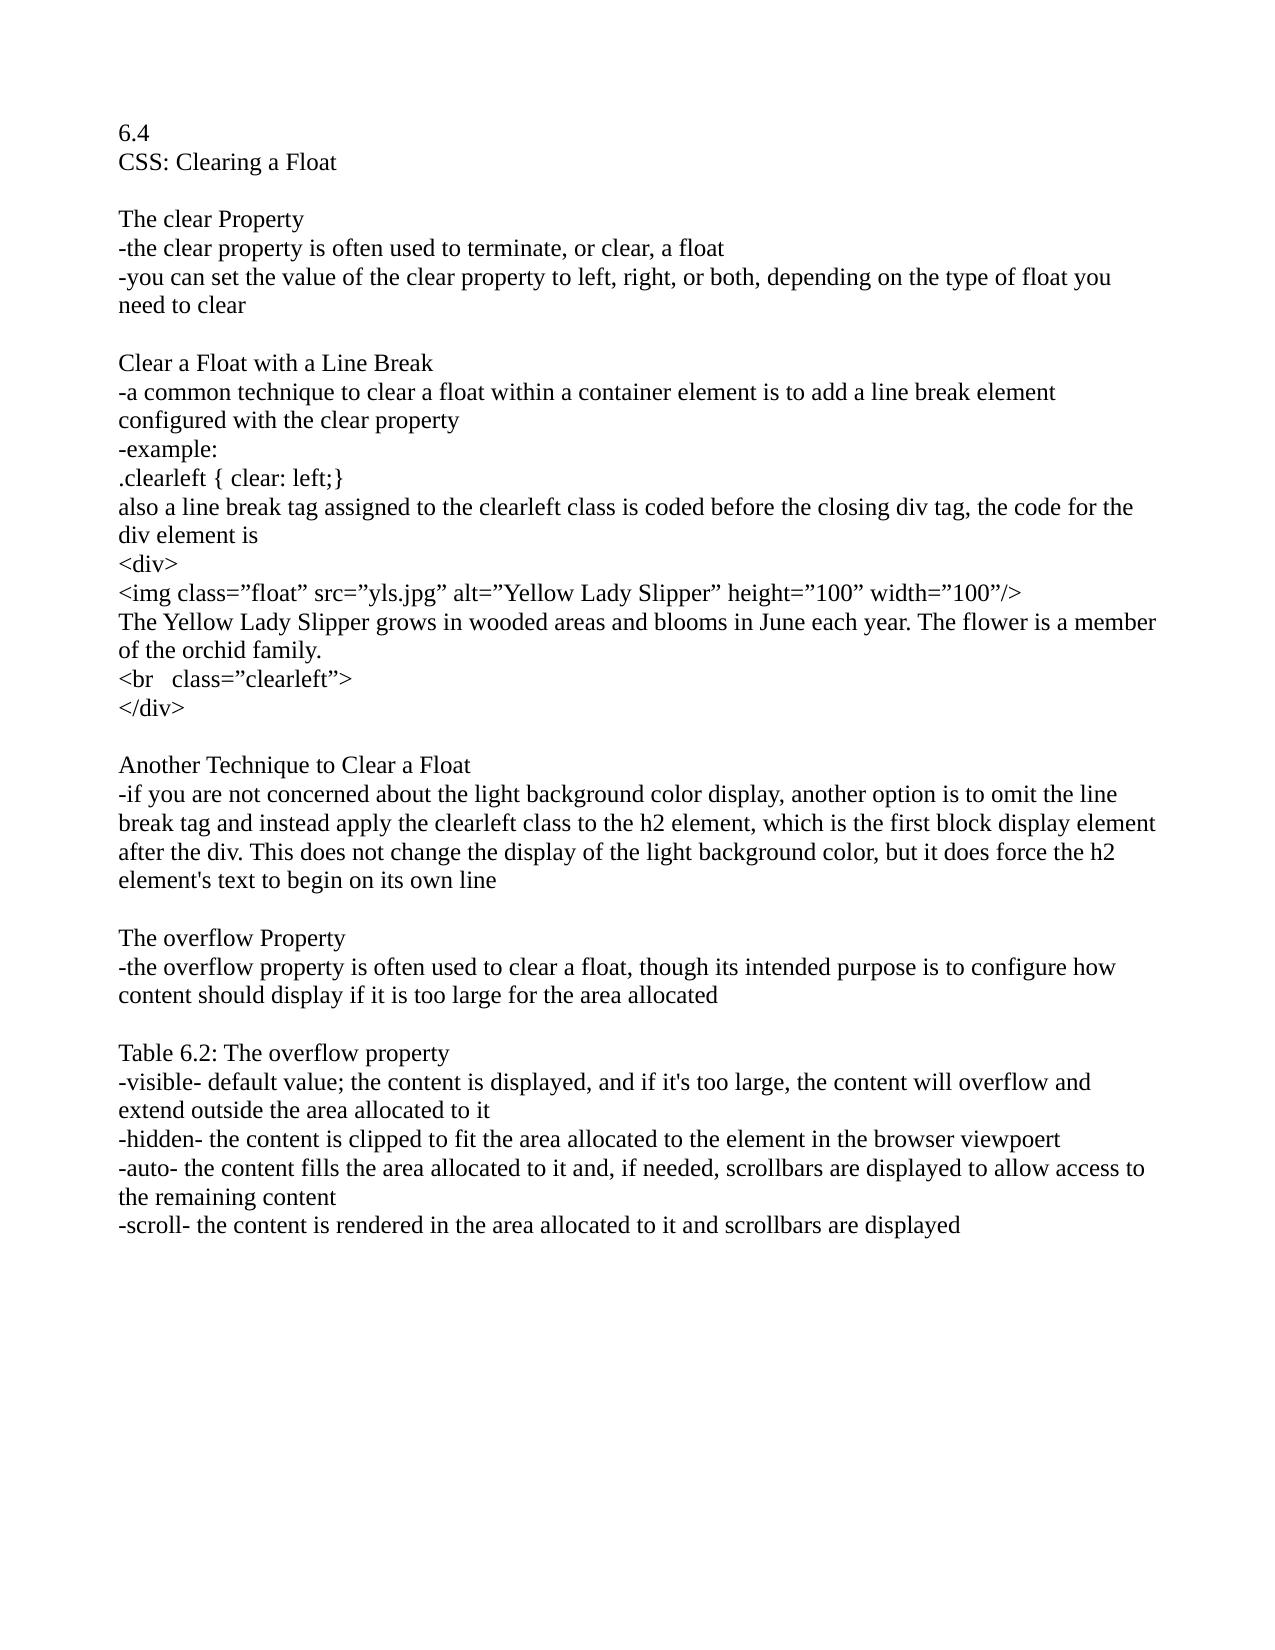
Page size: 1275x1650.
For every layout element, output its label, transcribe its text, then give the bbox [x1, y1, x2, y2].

text Table 6.2: The overflow property [118, 1038, 1157, 1067]
text The Yellow Lady Slipper grows in wooded areas and blooms in June each year. The flower is a member of the orchid family. [118, 607, 1157, 664]
text </div> [118, 693, 1157, 722]
text -the clear property is often used to terminate, or clear, a float [118, 233, 1157, 262]
text -a common technique to clear a float within a container element is to add a line break element configured with the clear property [118, 377, 1157, 434]
text CSS: Clearing a Float [118, 147, 1157, 176]
text -you can set the value of the clear property to left, right, or both, depending on the type of float you need to clear [118, 262, 1157, 319]
text The overflow Property [118, 923, 1157, 952]
text -visible- default value; the content is displayed, and if it's too large, the content will overflow and extend outside the area allocated to it [118, 1067, 1157, 1124]
text -if you are not concerned about the light background color display, another option is to omit the line break tag and instead apply the clearleft class to the h2 element, which is the first block display element after the div. This does not change the display of the light background color, but it does force the h2 element's text to begin on its own line [118, 779, 1157, 894]
text <div> [118, 549, 1157, 578]
text 6.4 [118, 118, 1157, 147]
text The clear Property [118, 204, 1157, 233]
text -hidden- the content is clipped to fit the area allocated to the element in the browser viewpoert [118, 1124, 1157, 1153]
text .clearleft { clear: left;} [118, 463, 1157, 492]
text <img class=”float” src=”yls.jpg” alt=”Yellow Lady Slipper” height=”100” width=”100”/> [118, 578, 1157, 607]
text Clear a Float with a Line Break [118, 348, 1157, 377]
text -the overflow property is often used to clear a float, though its intended purpose is to configure how content should display if it is too large for the area allocated [118, 952, 1157, 1009]
text -example: [118, 434, 1157, 463]
text also a line break tag assigned to the clearleft class is coded before the closing div tag, the code for the div element is [118, 492, 1157, 549]
text Another Technique to Clear a Float [118, 751, 1157, 779]
text -auto- the content fills the area allocated to it and, if needed, scrollbars are displayed to allow access to the remaining content [118, 1153, 1157, 1211]
text -scroll- the content is rendered in the area allocated to it and scrollbars are displayed [118, 1211, 1157, 1239]
text <br class=”clearleft”> [118, 664, 1157, 693]
